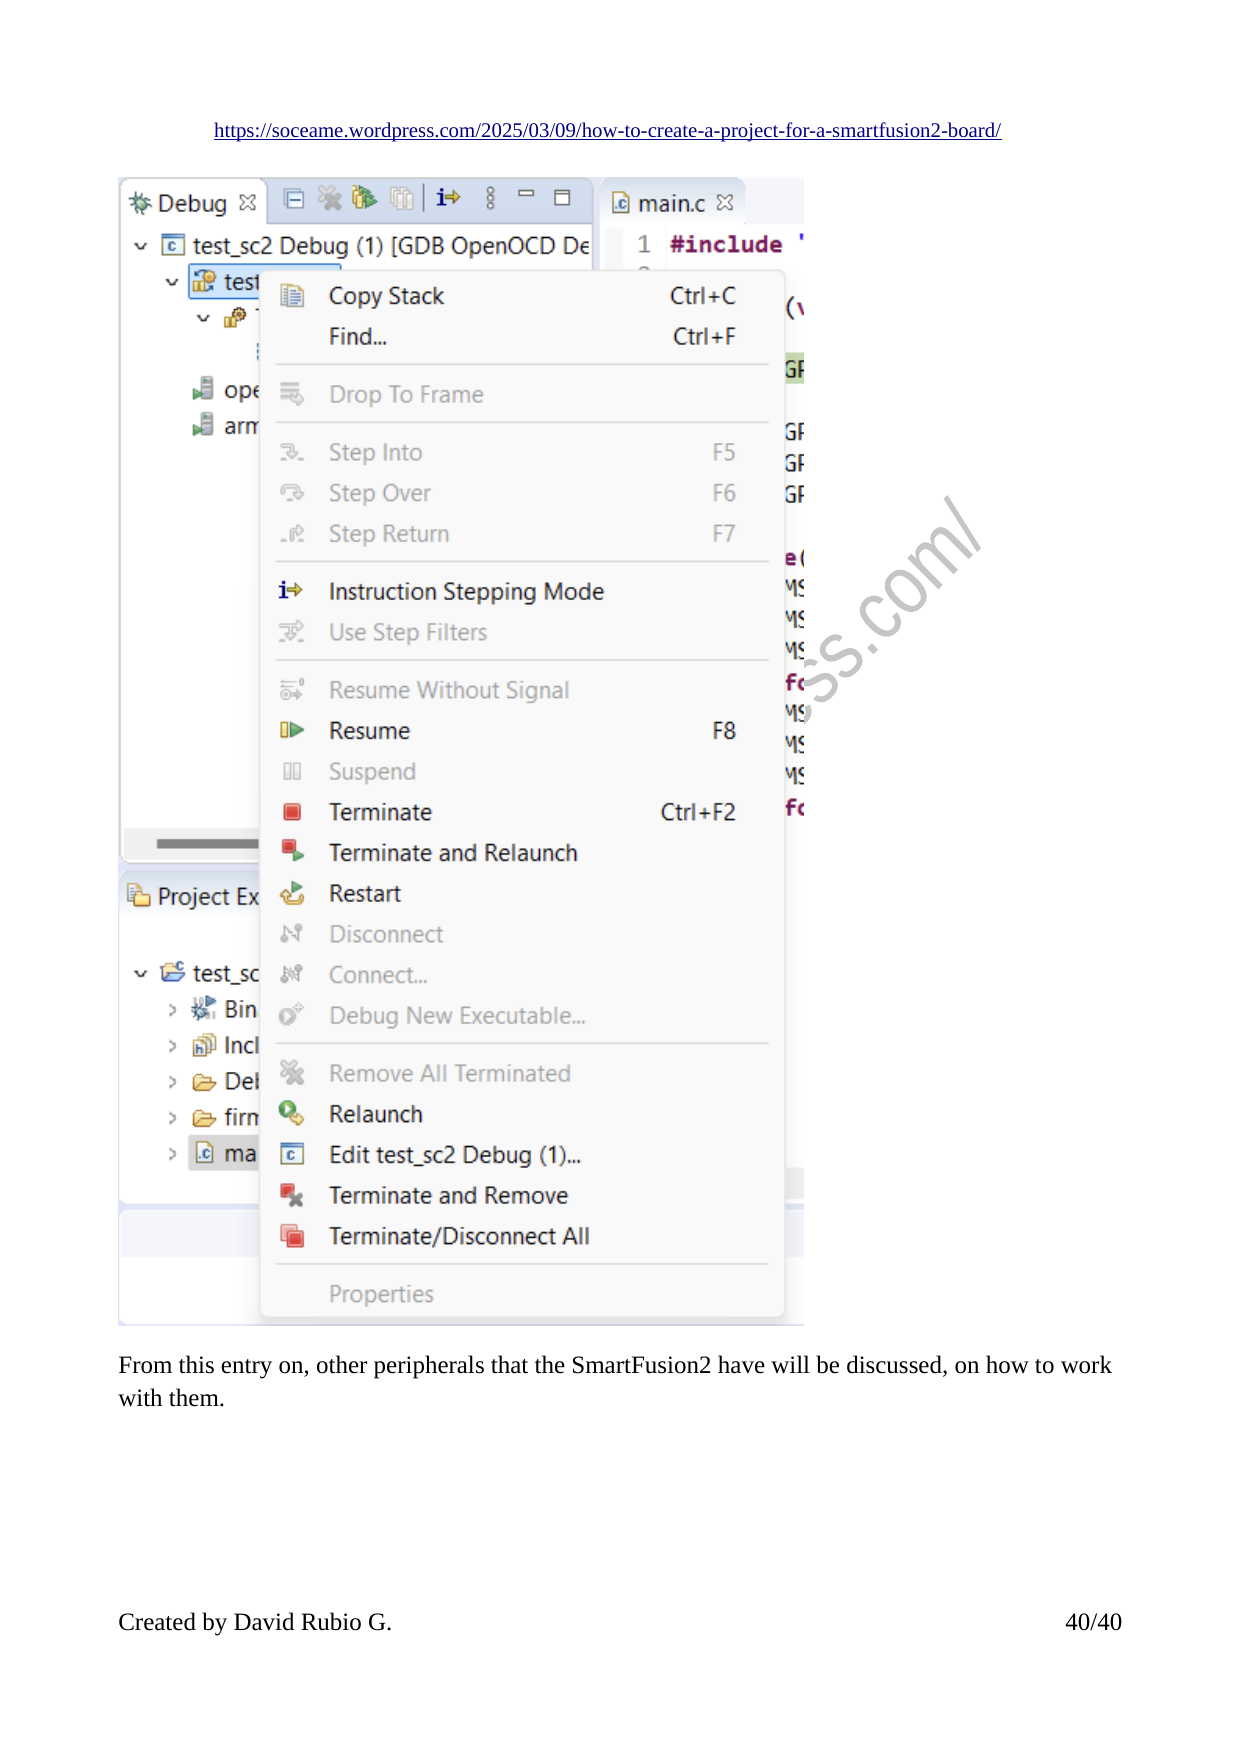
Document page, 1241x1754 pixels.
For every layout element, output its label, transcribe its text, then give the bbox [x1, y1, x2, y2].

text From this entry on, other peripherals that the SmartFusion2 have will be discussed, on how to work with them. [118, 1350, 1122, 1412]
picture [118, 177, 804, 1326]
